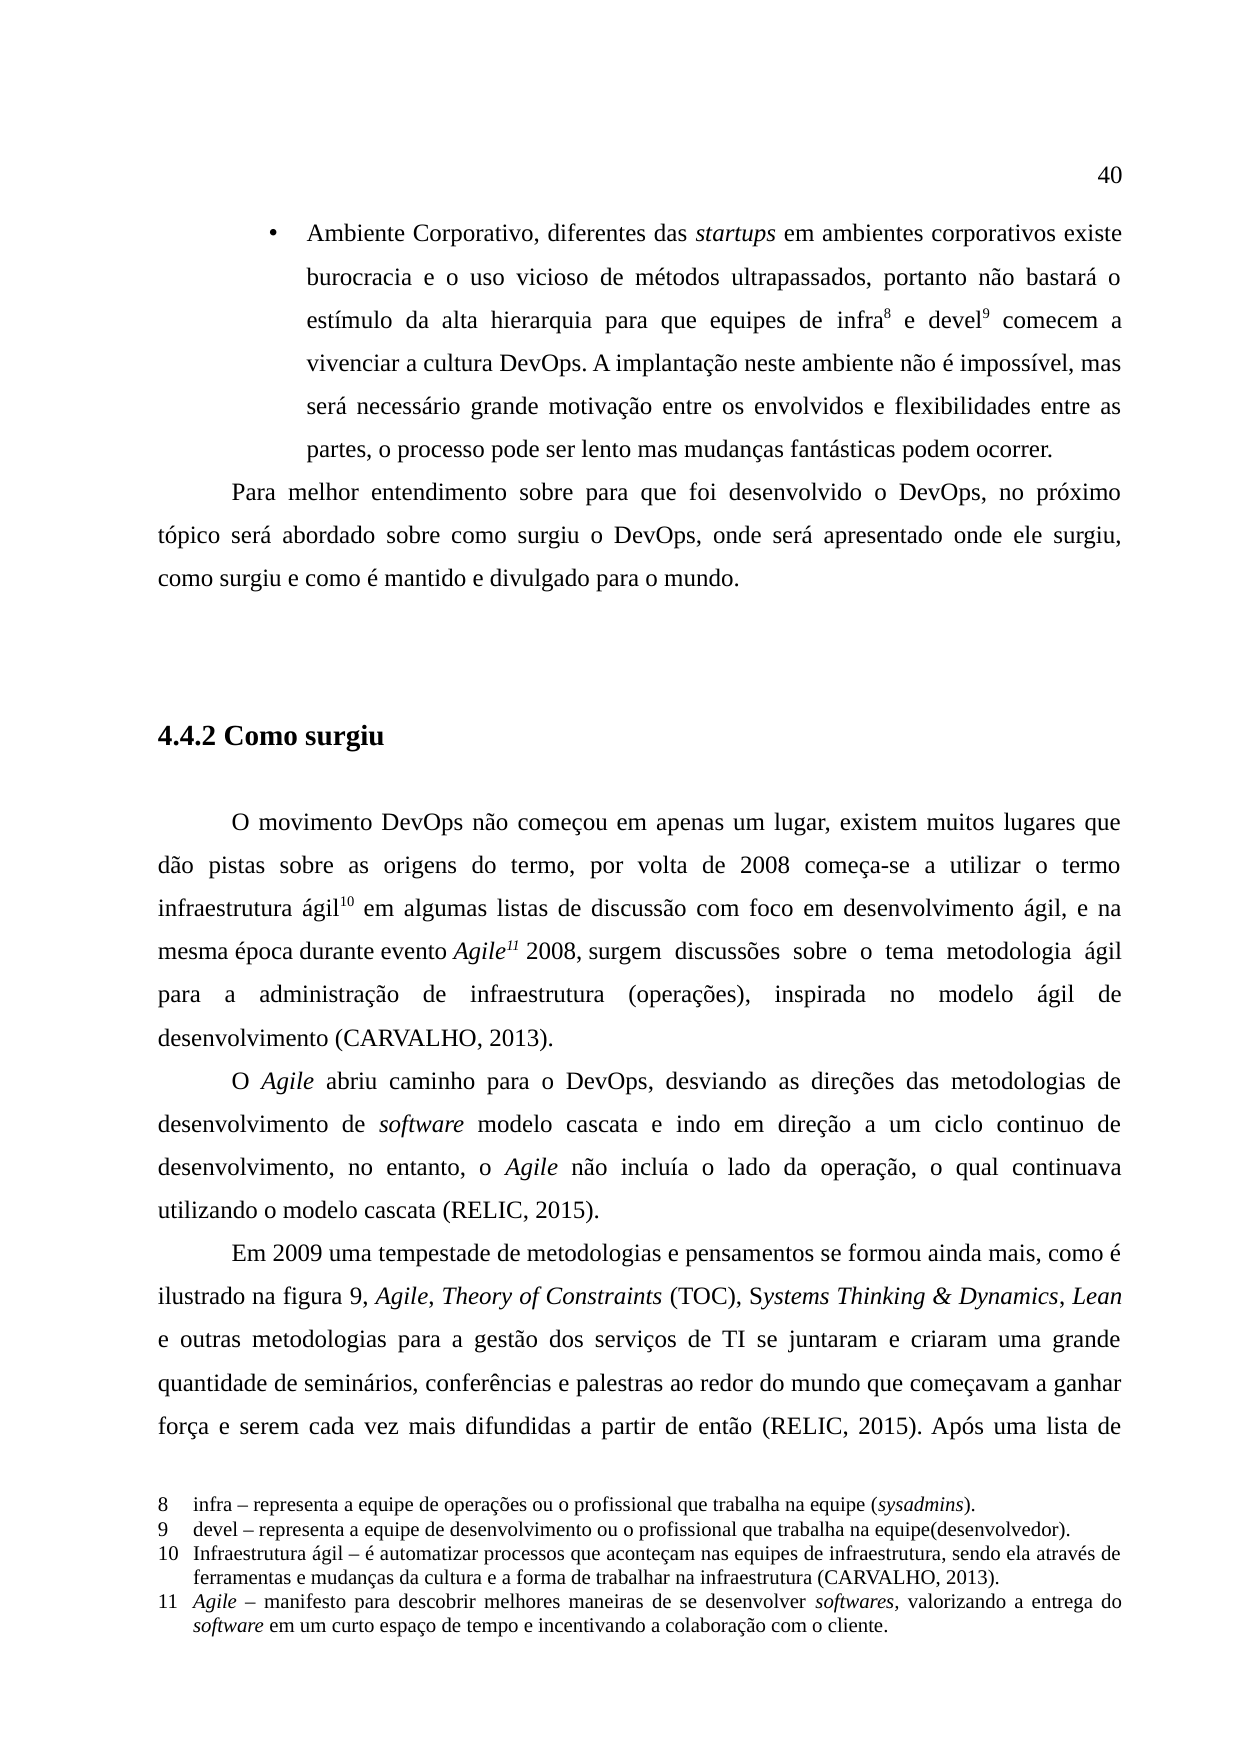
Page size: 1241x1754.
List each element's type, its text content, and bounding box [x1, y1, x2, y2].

list devel – representa a equipe de desenvolvimento ou o profissional que trabalha na equipe(desenvolvedor). [158, 1516, 1122, 1541]
text Agile – manifesto para descobrir melhores maneiras de se desenvolver softwares, valorizando a entrega do software em um curto espaço de tempo e incentivando a colaboração com o cliente. [158, 1589, 1122, 1637]
text O Agile abriu caminho para o DevOps, desviando as direções das metodologias de desenvolvimento de software modelo cascata e indo em direção a um ciclo continuo de desenvolvimento, no entanto, o Agile não incluía o lado da operação, o qual continuava utilizando o modelo cascata (RELIC, 2015). [158, 1066, 1122, 1224]
text Infraestrutura ágil – é automatizar processos que aconteçam nas equipes de infraestrutura, sendo ela através de ferramentas e mudanças da cultura e a forma de trabalhar na infraestrutura (CARVALHO, 2013). [158, 1541, 1122, 1589]
subtitle 4.4.2 Como surgiu [158, 718, 1122, 751]
text O movimento DevOps não começou em apenas um lugar, existem muitos lugares que dão pistas sobre as origens do termo, por volta de 2008 começa-se a utilizar o termo infraestrutura ágil em algumas listas de discussão com foco em desenvolvimento ágil, e na mesma época durante evento Agile 2008, surgem discussões sobre o tema metodologia ágil para a administração de infraestrutura (operações), inspirada no modelo ágil de desenvolvimento (CARVALHO, 2013). [158, 807, 1122, 1051]
list infra – representa a equipe de operações ou o profissional que trabalha na equipe (sysadmins). [158, 1492, 1122, 1516]
text Para melhor entendimento sobre para que foi desenvolvido o DevOps, no próximo tópico será abordado sobre como surgiu o DevOps, onde será apresentado onde ele surgiu, como surgiu e como é mantido e divulgado para o mundo. [158, 477, 1122, 592]
list Ambiente Corporativo, diferentes das startups em ambientes corporativos existe burocracia e o uso vicioso de métodos ultrapassados, portanto não bastará o estímulo da alta hierarquia para que equipes de infra e devel comecem a vivenciar a cultura DevOps. A implantação neste ambiente não é impossível, mas será necessário grande motivação entre os envolvidos e flexibilidades entre as partes, o processo pode ser lento mas mudanças fantásticas podem ocorrer. [269, 218, 1122, 463]
text Em 2009 uma tempestade de metodologias e pensamentos se formou ainda mais, como é ilustrado na figura 9, Agile, Theory of Constraints (TOC), Systems Thinking & Dynamics, Lean e outras metodologias para a gestão dos serviços de TI se juntaram e criaram uma grande quantidade de seminários, conferências e palestras ao redor do mundo que começavam a ganhar força e serem cada vez mais difundidas a partir de então (RELIC, 2015). Após uma lista de [158, 1238, 1122, 1439]
